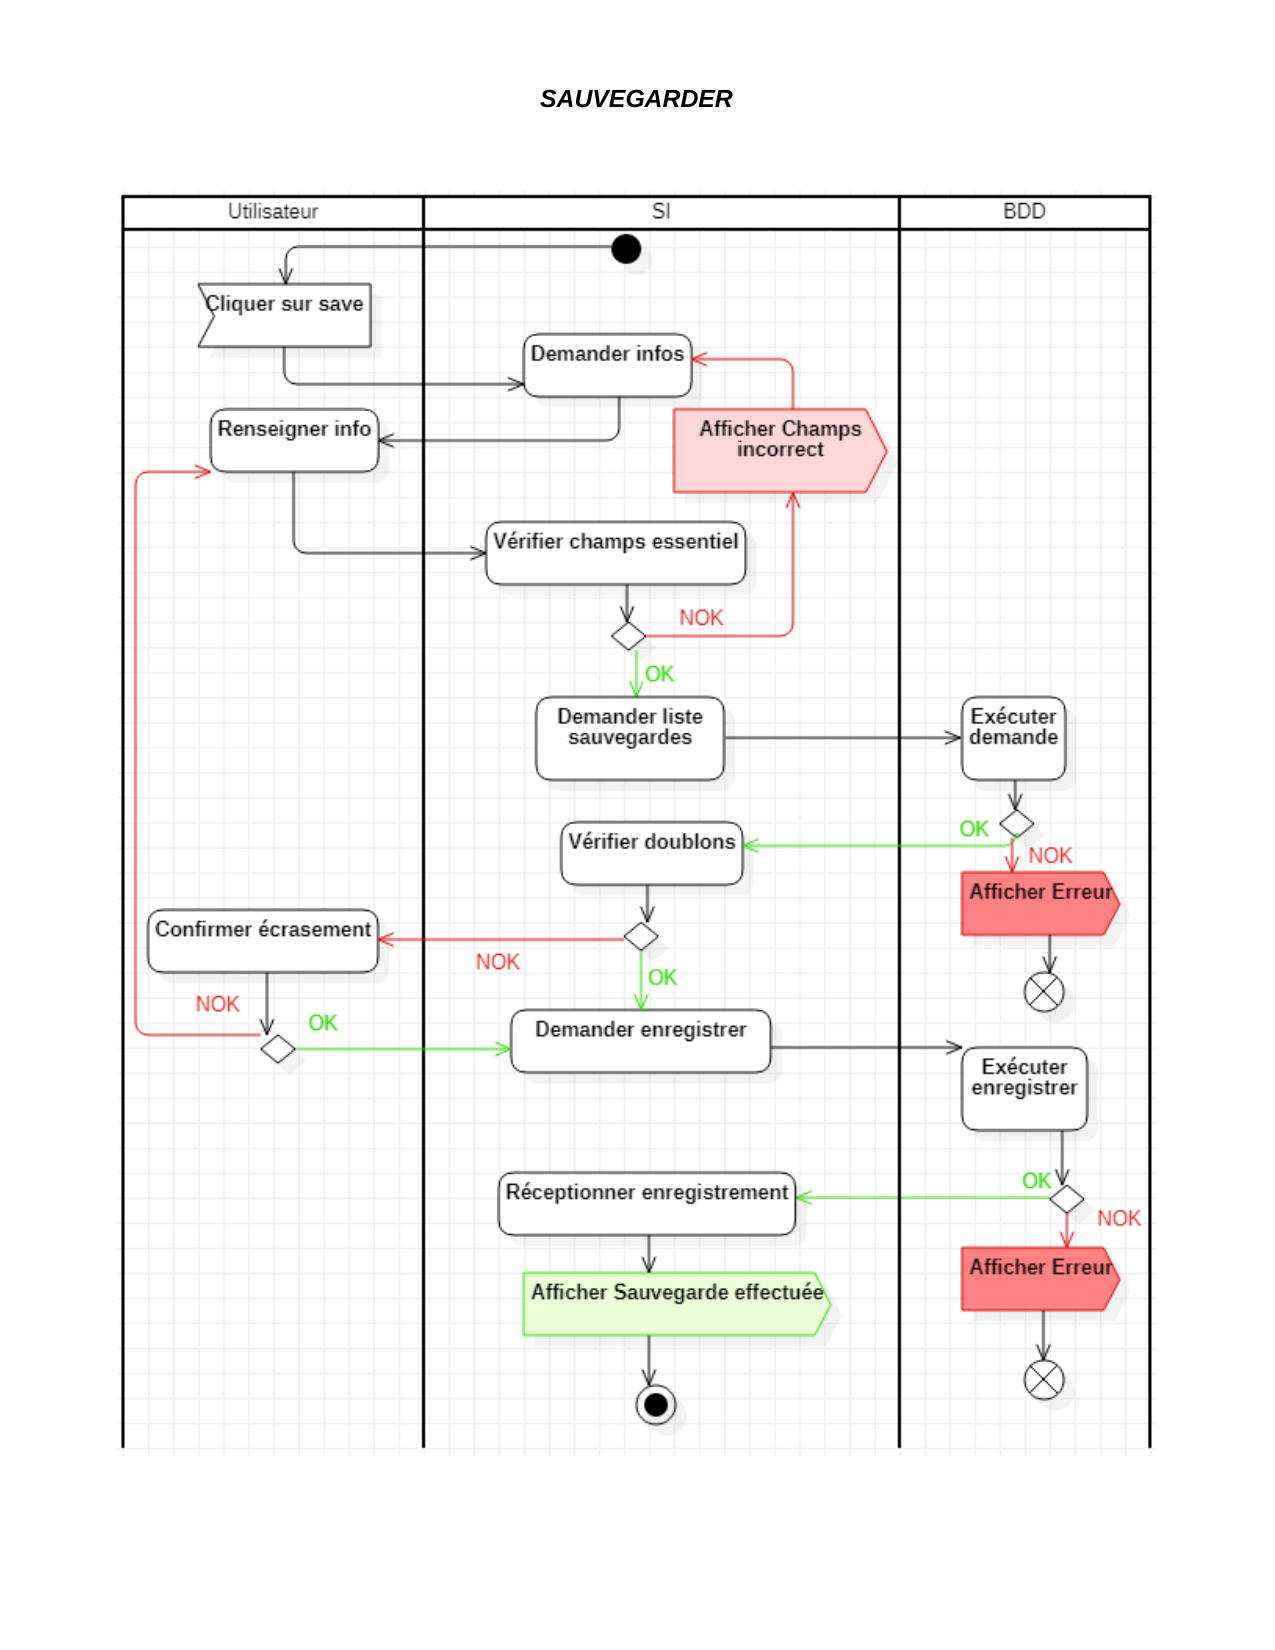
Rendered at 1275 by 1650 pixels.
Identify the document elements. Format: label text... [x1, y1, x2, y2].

subtitle SAUVEGARDER [59, 84, 1216, 113]
picture [117, 190, 1158, 1456]
